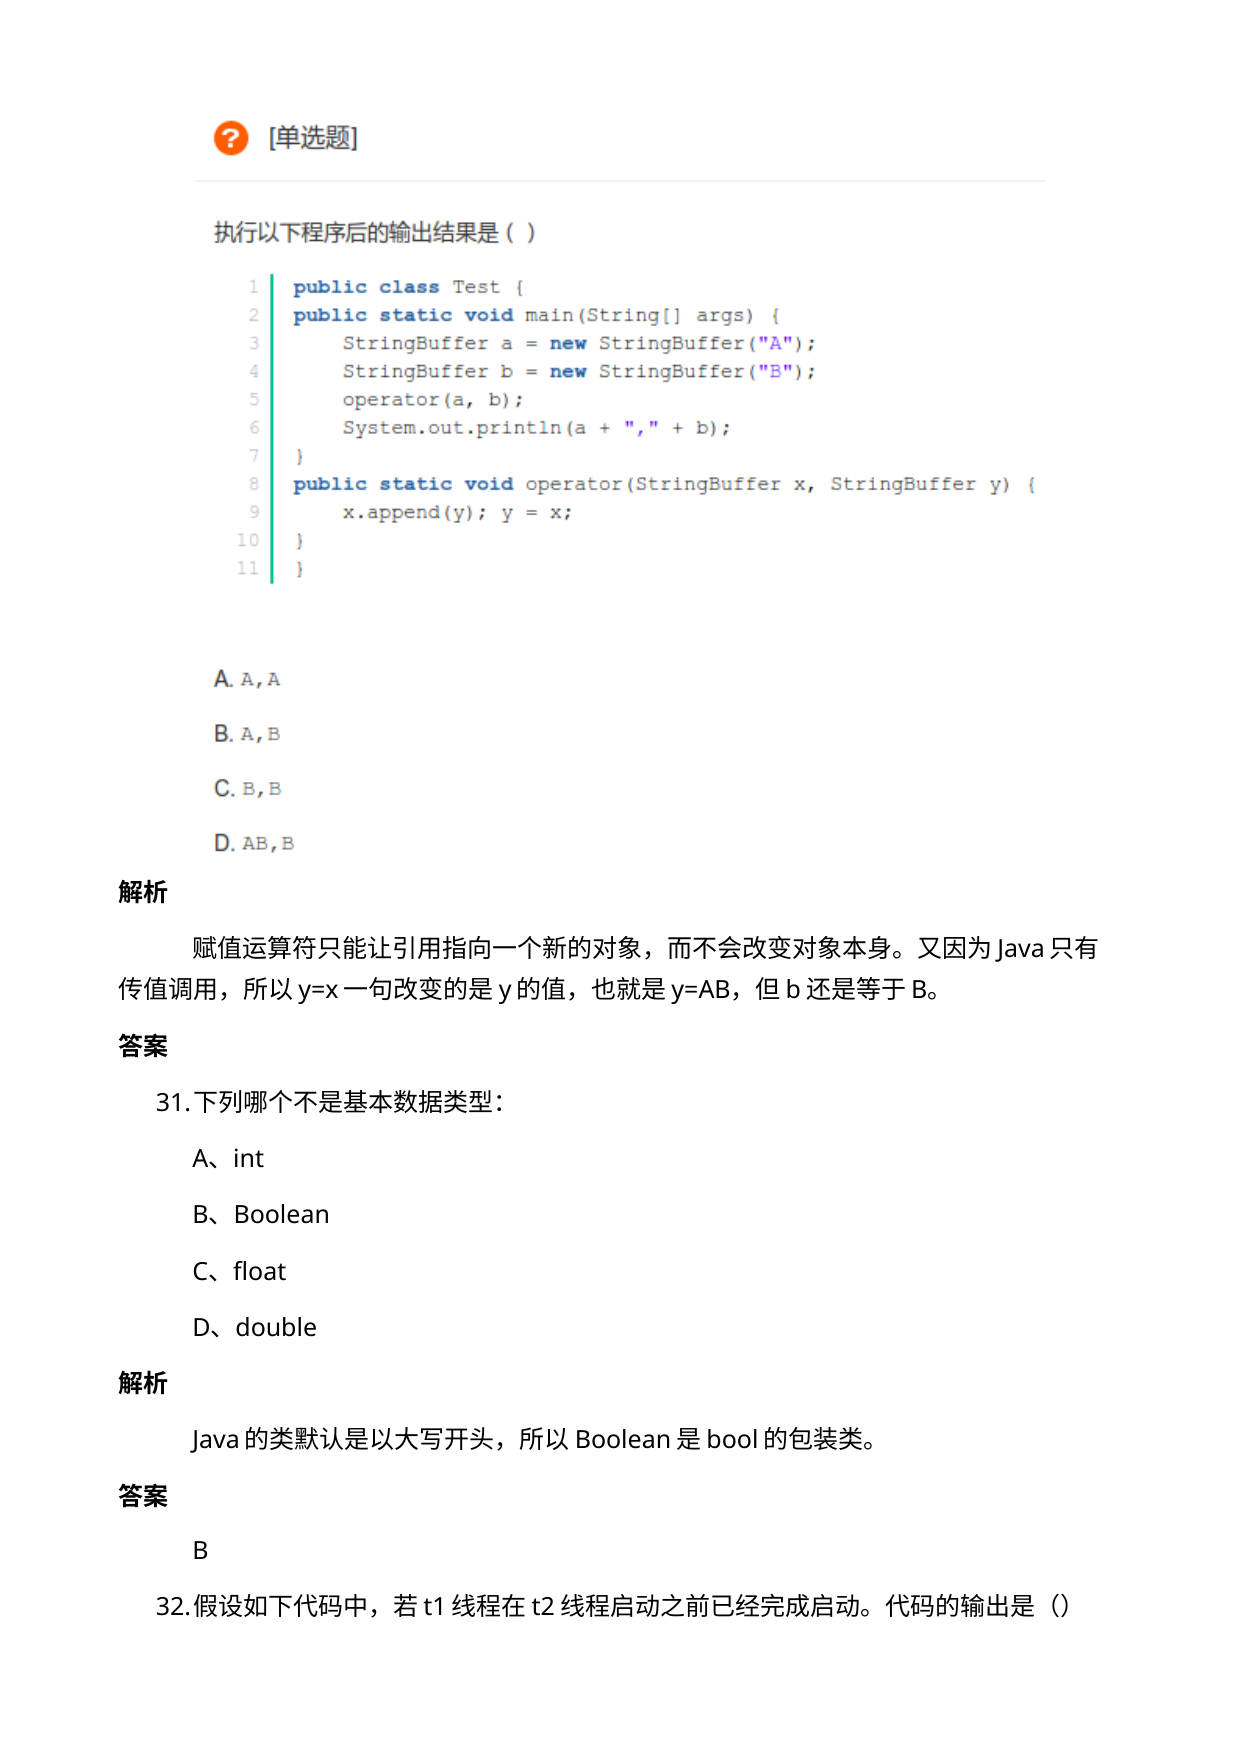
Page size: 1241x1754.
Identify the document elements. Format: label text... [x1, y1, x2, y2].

text B、Boolean [118, 1195, 1122, 1231]
text 解析 [118, 1364, 1122, 1400]
text D、double [118, 1307, 1122, 1344]
list 下列哪个不是基本数据类型： [156, 1082, 1122, 1119]
text A、int [118, 1139, 1122, 1175]
text 赋值运算符只能让引用指向一个新的对象，而不会改变对象本身。又因为Java只有传值调用，所以y=x一句改变的是y的值，也就是y=AB，但b还是等于B。 [118, 928, 1122, 1006]
text B [118, 1532, 1122, 1566]
text 答案 [118, 1476, 1122, 1512]
picture [194, 118, 1046, 867]
text 解析 [118, 118, 1122, 908]
list 假设如下代码中，若t1线程在t2线程启动之前已经完成启动。代码的输出是（） [156, 1586, 1122, 1622]
text 答案 [118, 1026, 1122, 1062]
text Java的类默认是以大写开头，所以Boolean是bool的包装类。 [118, 1420, 1122, 1456]
text C、float [118, 1251, 1122, 1287]
